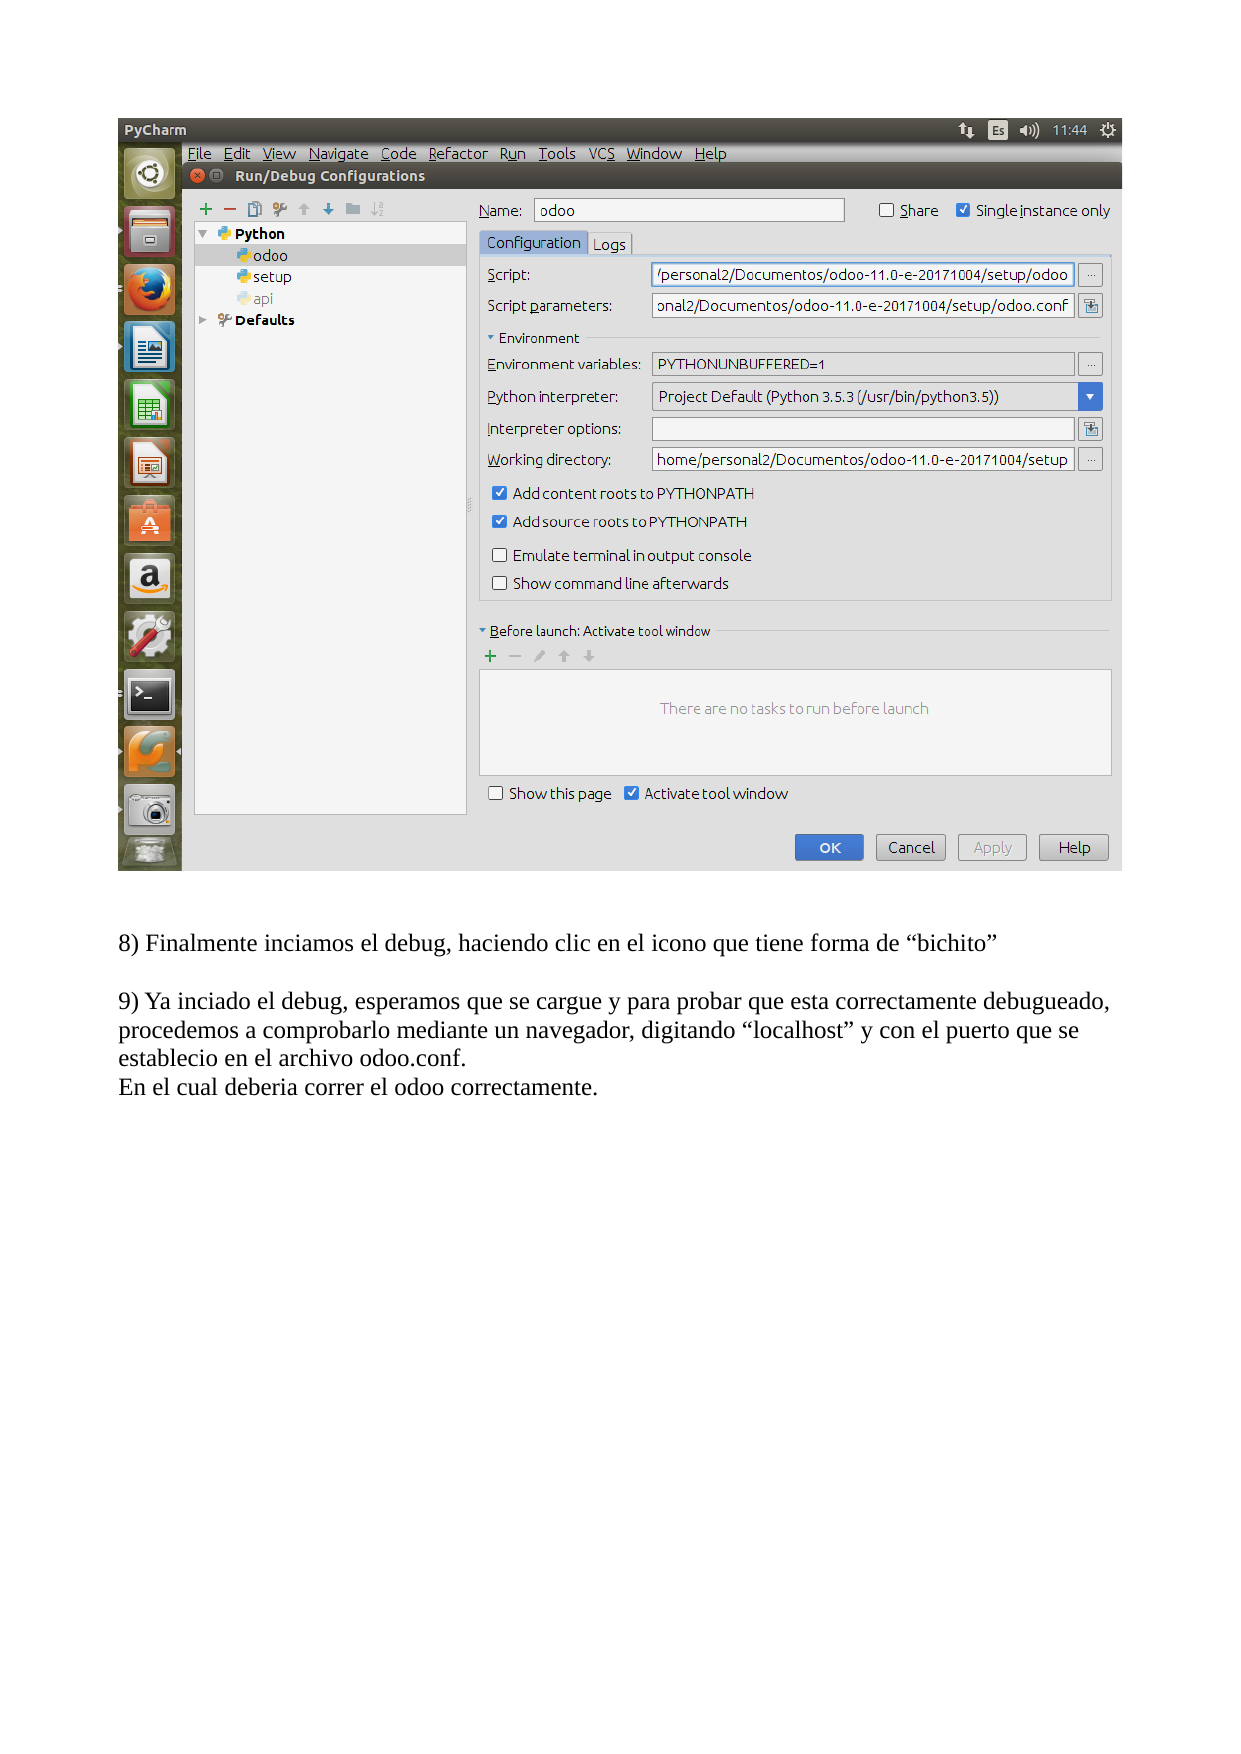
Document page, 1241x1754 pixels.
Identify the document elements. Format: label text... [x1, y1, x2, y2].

text 9) Ya inciado el debug, esperamos que se cargue y para probar que esta correctamente debugueado, procedemos a comprobarlo mediante un navegador, digitando “localhost” y con el puerto que se establecio en el archivo odoo.conf. [118, 986, 1122, 1072]
picture [118, 118, 1123, 871]
text En el cual deberia correr el odoo correctamente. [118, 1072, 1122, 1101]
text 8) Finalmente inciamos el debug, haciendo clic en el icono que tiene forma de “bichito” [118, 928, 1122, 957]
